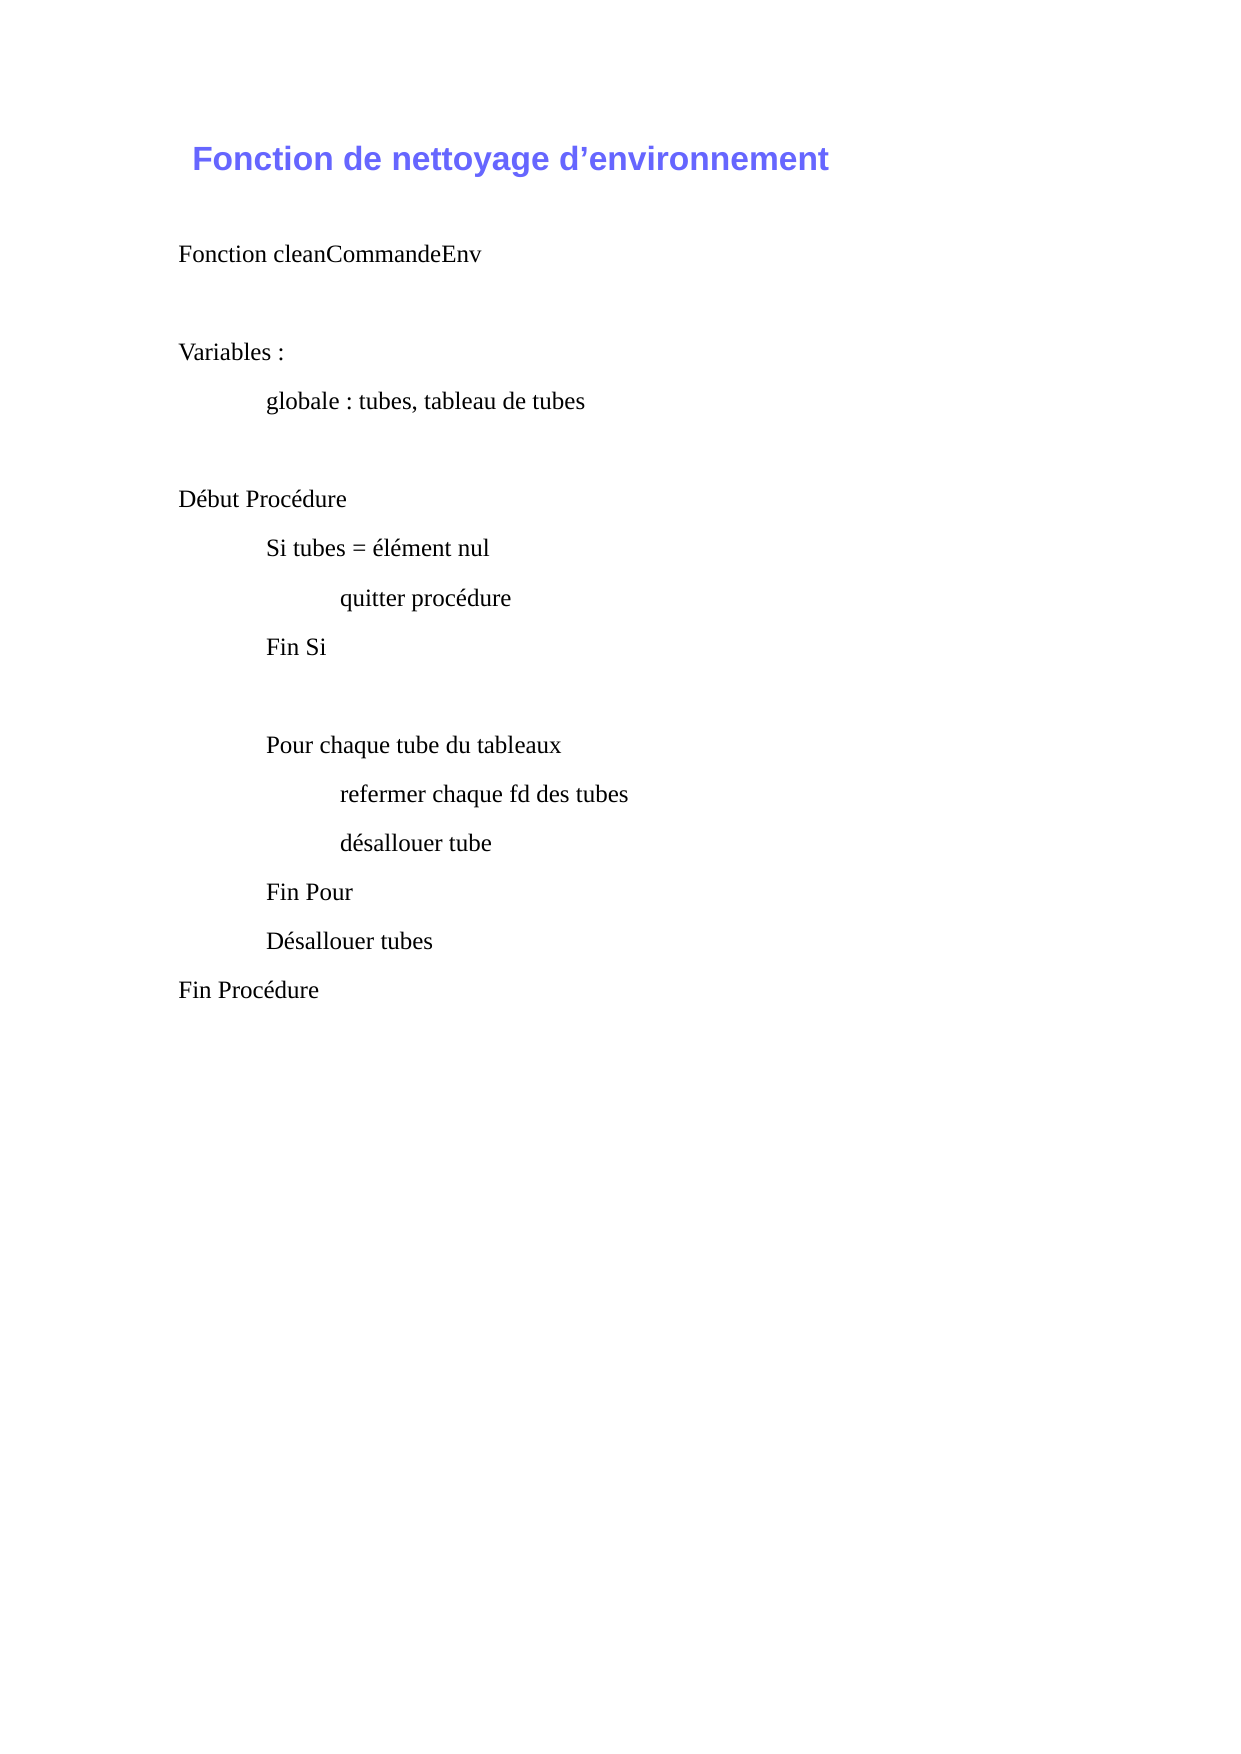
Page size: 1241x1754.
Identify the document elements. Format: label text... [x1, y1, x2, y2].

text quitter procédure [118, 583, 1122, 611]
subtitle Fonction de nettoyage d’environnement [118, 139, 1122, 178]
text Variables : [118, 337, 1122, 366]
text globale : tubes, tableau de tubes [118, 386, 1122, 415]
text Fin Pour [118, 877, 1122, 906]
text Pour chaque tube du tableaux [118, 730, 1122, 758]
text Si tubes = élément nul [118, 533, 1122, 562]
text refermer chaque fd des tubes [118, 779, 1122, 808]
text Début Procédure [118, 484, 1122, 513]
text désallouer tube [118, 828, 1122, 857]
text Fin Procédure [118, 975, 1122, 1004]
text Fonction cleanCommandeEnv [118, 239, 1122, 268]
text Désallouer tubes [118, 926, 1122, 955]
text Fin Si [118, 632, 1122, 660]
